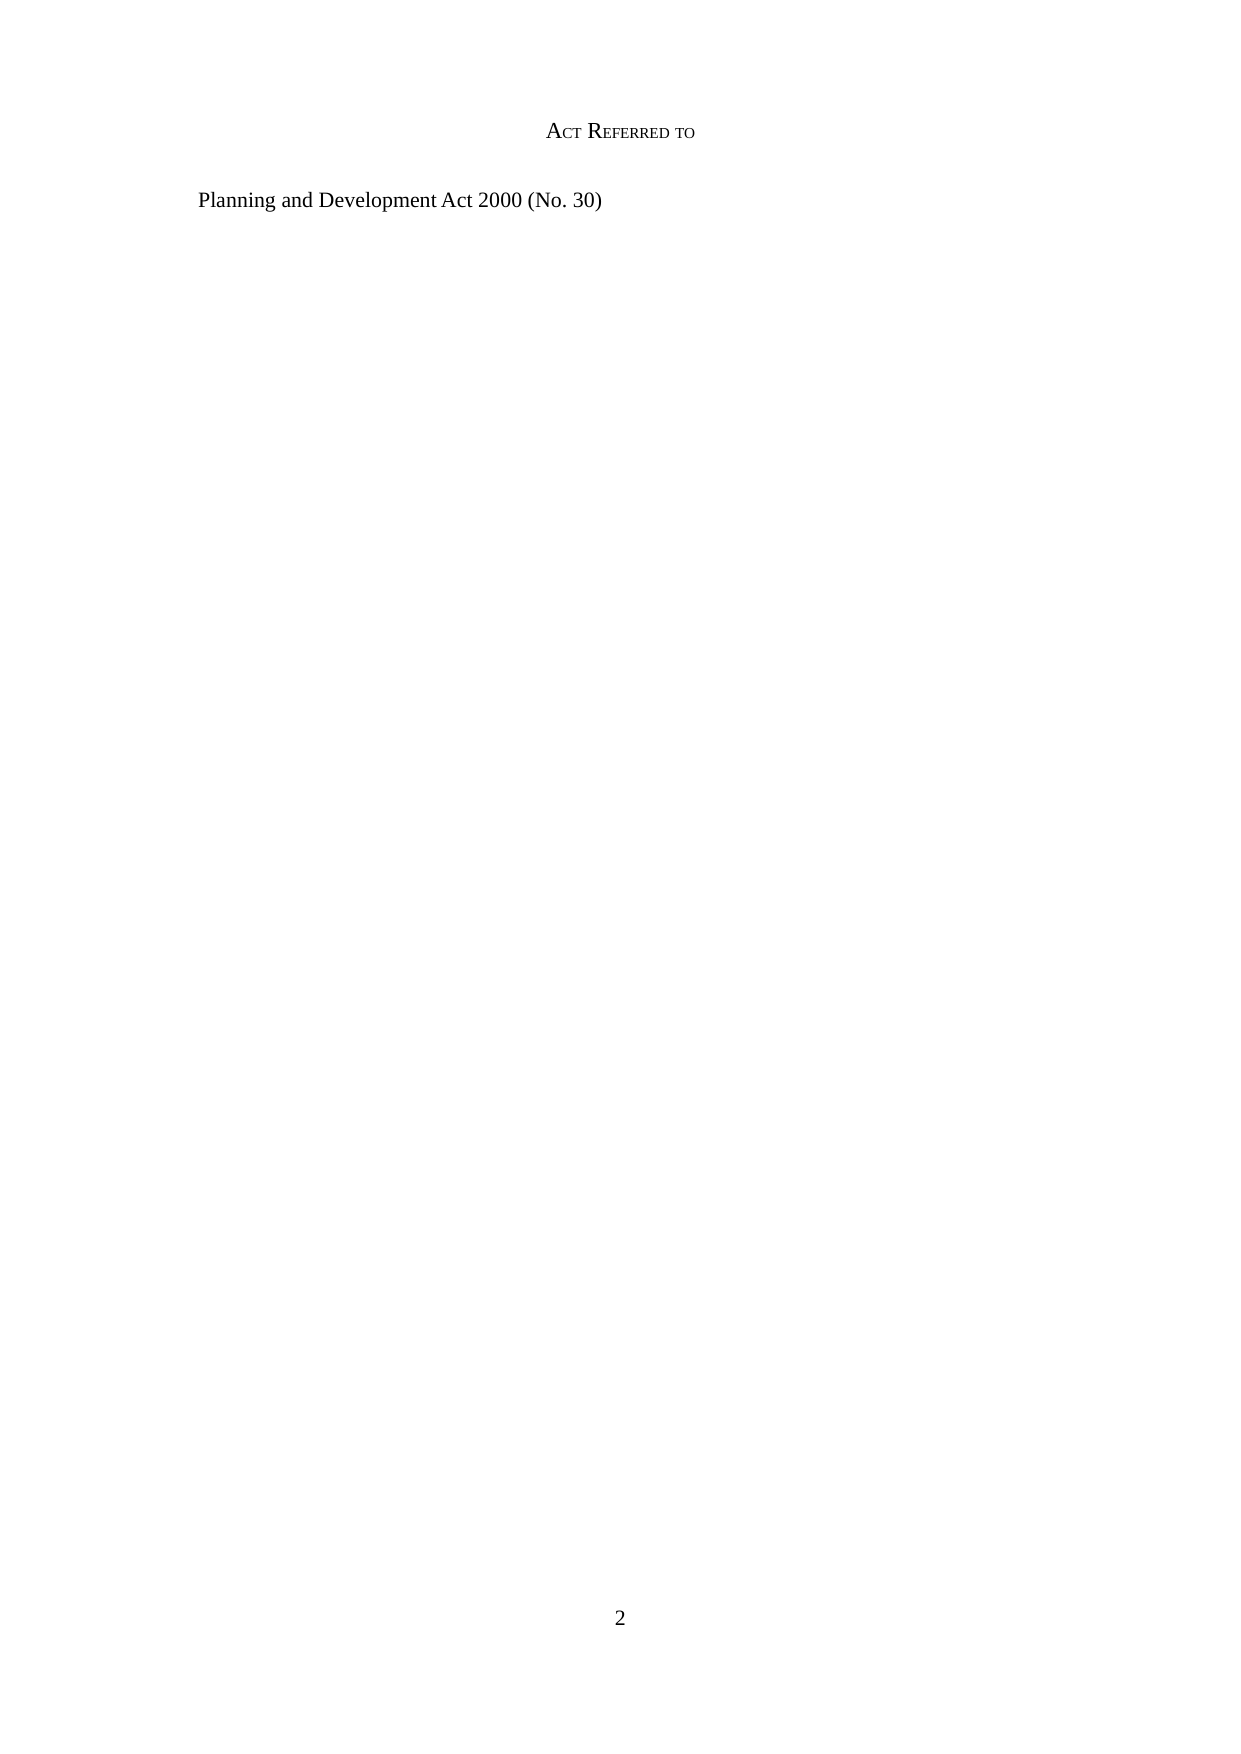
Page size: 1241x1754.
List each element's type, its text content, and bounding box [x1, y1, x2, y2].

text Act Referred to [177, 118, 1063, 144]
text Planning and Development Act 2000 (No. 30) [198, 188, 1063, 212]
